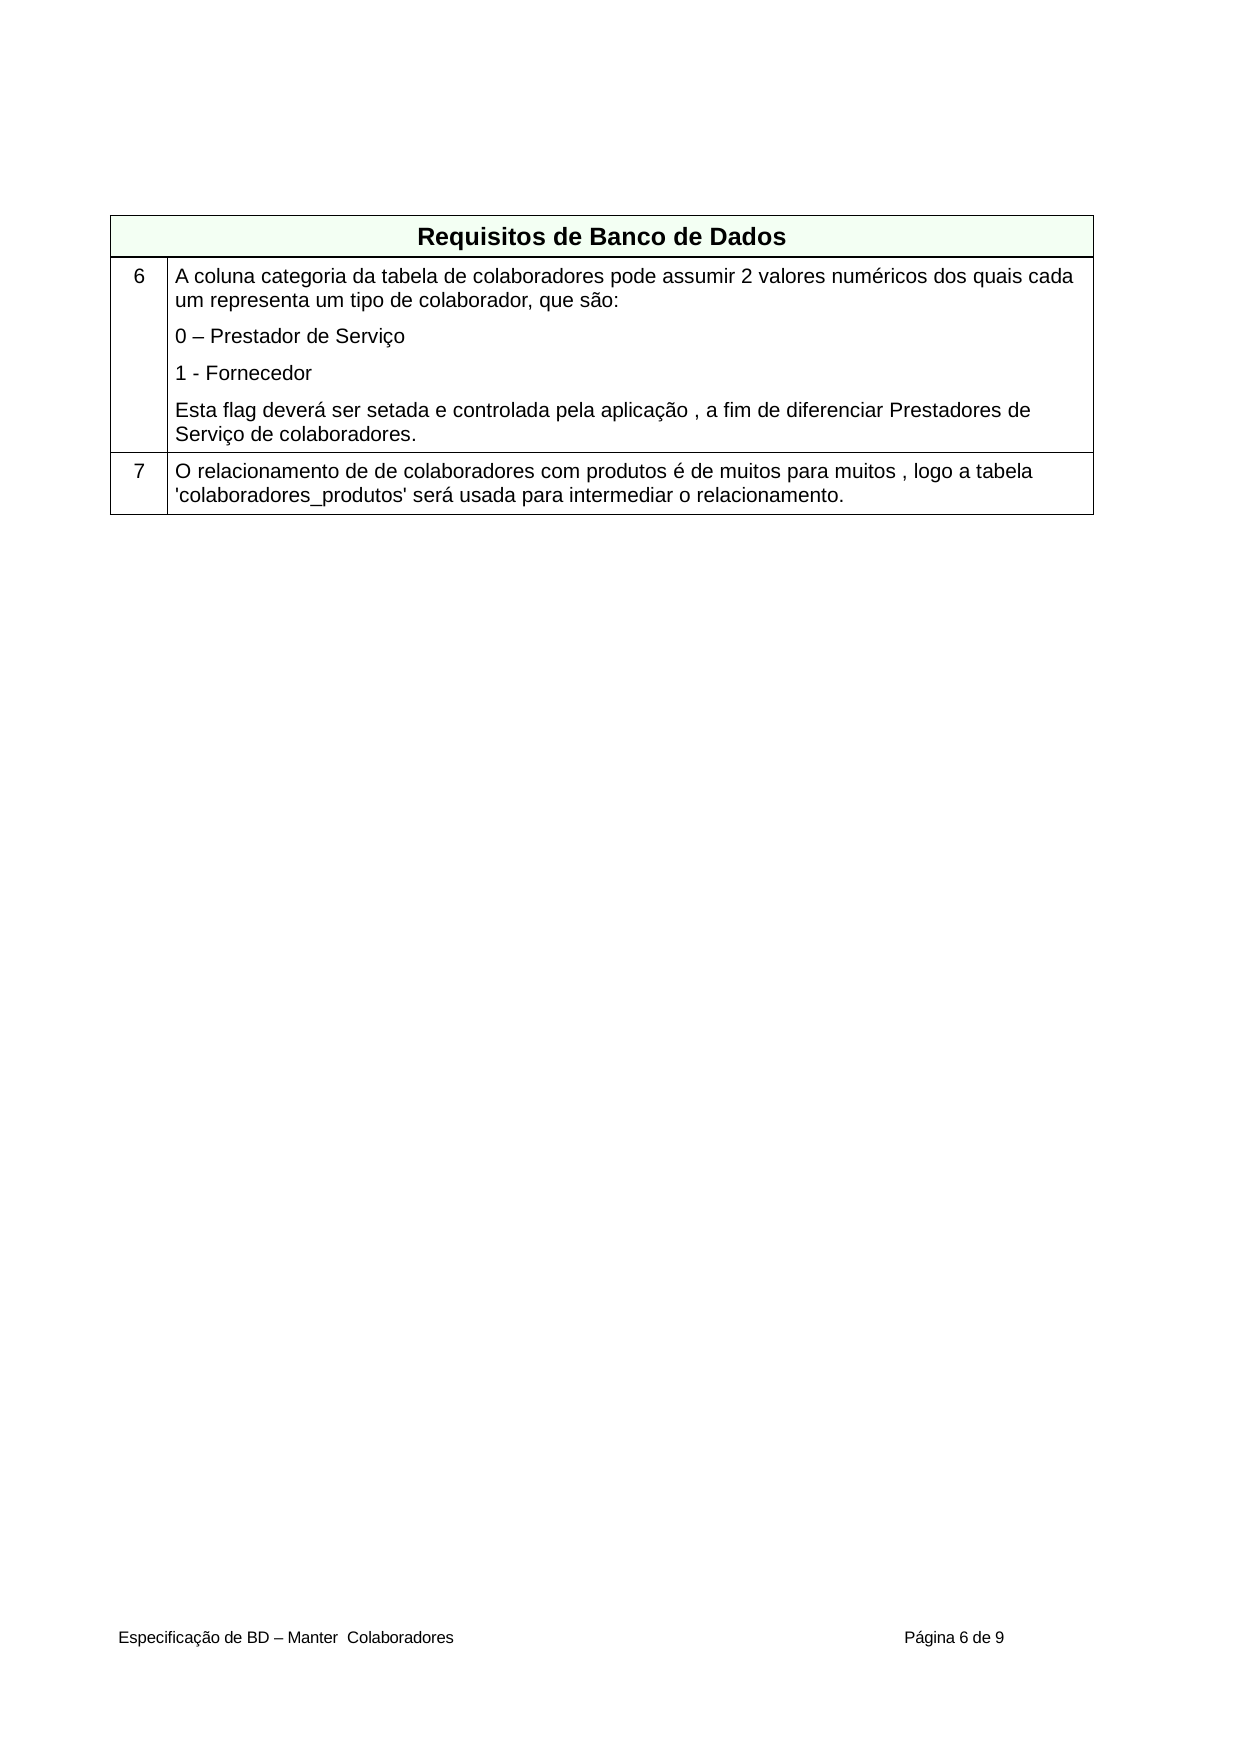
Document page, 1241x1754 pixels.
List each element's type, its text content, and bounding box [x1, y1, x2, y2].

table_cell 6 [111, 258, 167, 452]
table_cell A coluna categoria da tabela de colaboradores pode assumir 2 valores numéricos dos quais cada um representa um tipo de colaborador, que são: 0 – Prestador de Serviço 1 - Fornecedor Esta flag deverá ser setada e controlada pela aplicação , a fim de diferenciar Prestadores de Serviço de colaboradores. [168, 258, 1093, 452]
table_header Requisitos de Banco de Dados [111, 216, 1093, 256]
table_cell 7 [111, 453, 167, 513]
table_cell O relacionamento de de colaboradores com produtos é de muitos para muitos , logo a tabela 'colaboradores_produtos' será usada para intermediar o relacionamento. [168, 453, 1093, 513]
